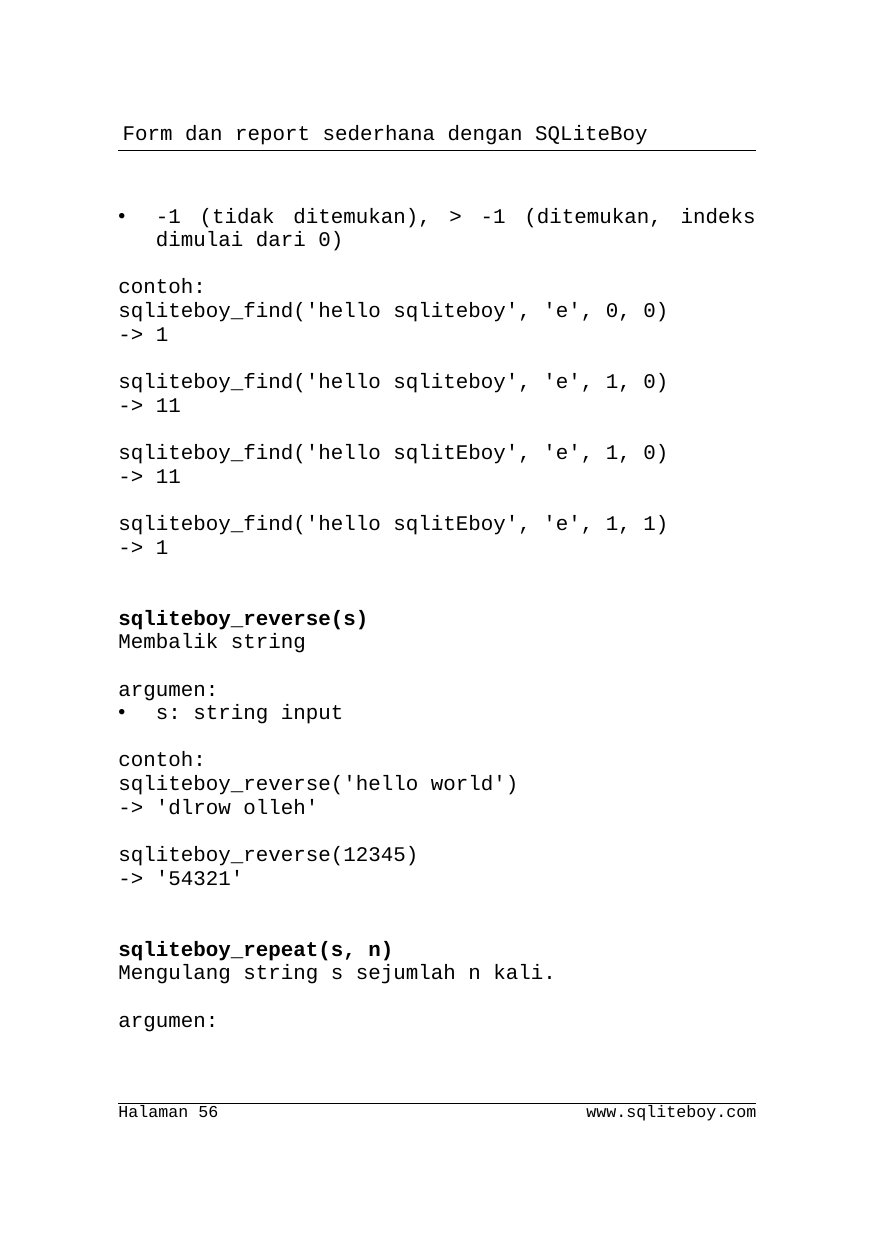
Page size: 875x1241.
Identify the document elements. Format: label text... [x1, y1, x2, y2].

text sqliteboy_find('hello sqliteboy', 'e', 0, 0) [118, 300, 756, 324]
text -> 11 [118, 466, 756, 489]
text -> 'dlrow olleh' [118, 797, 756, 820]
text sqliteboy_find('hello sqlitEboy', 'e', 1, 1) [118, 513, 756, 537]
text sqliteboy_reverse(s) [118, 608, 756, 631]
text -> 1 [118, 537, 756, 560]
list s: string input [118, 702, 756, 726]
text sqliteboy_reverse('hello world') [118, 773, 756, 797]
text Membalik string [118, 631, 756, 655]
text sqliteboy_reverse(12345) [118, 844, 756, 868]
text sqliteboy_find('hello sqlitEboy', 'e', 1, 0) [118, 442, 756, 466]
text Mengulang string s sejumlah n kali. [118, 962, 756, 986]
text contoh: [118, 277, 756, 300]
text -> '54321' [118, 868, 756, 891]
text -> 1 [118, 324, 756, 347]
text argumen: [118, 1009, 756, 1033]
text contoh: [118, 749, 756, 773]
text sqliteboy_repeat(s, n) [118, 939, 756, 962]
text sqliteboy_find('hello sqliteboy', 'e', 1, 0) [118, 371, 756, 395]
text -> 11 [118, 395, 756, 418]
list -1 (tidak ditemukan), > -1 (ditemukan, indeks dimulai dari 0) [118, 206, 756, 253]
text argumen: [118, 678, 756, 702]
